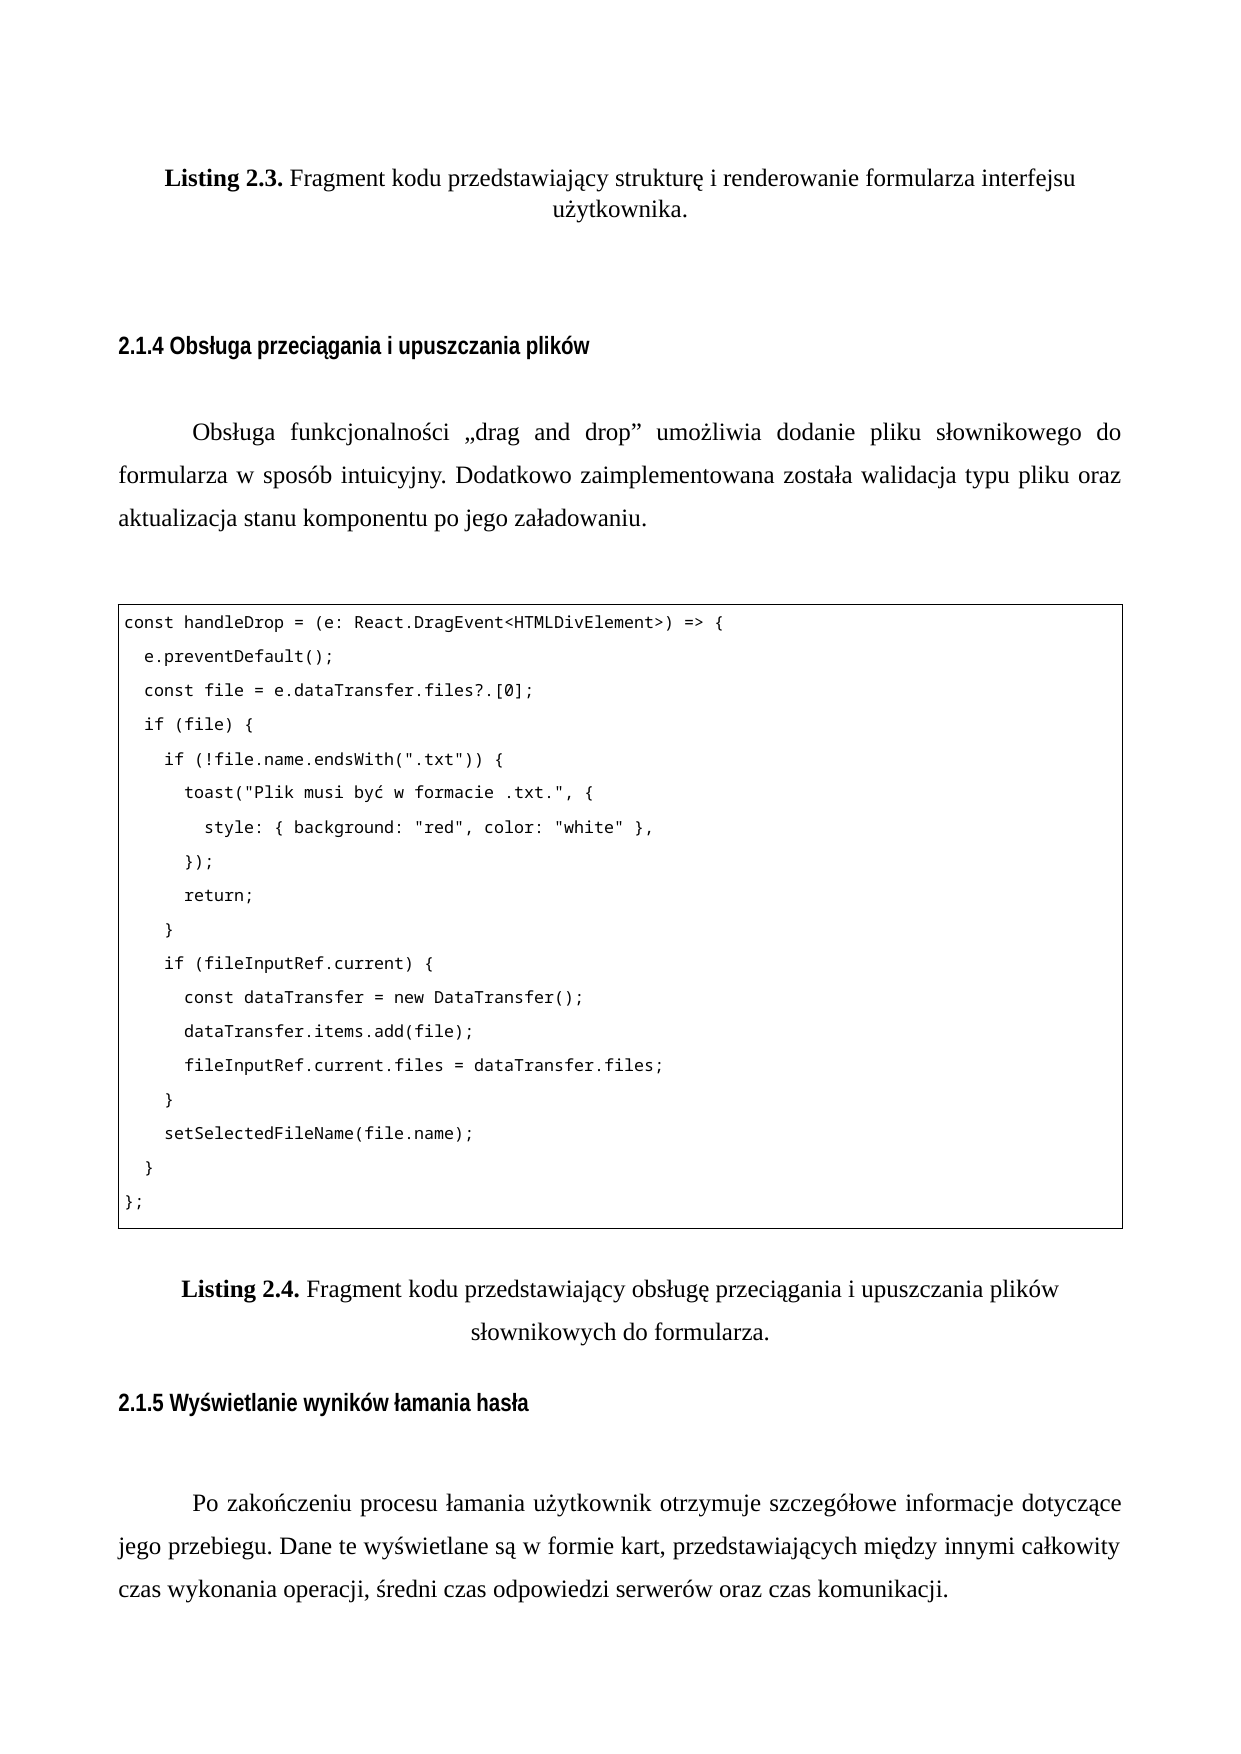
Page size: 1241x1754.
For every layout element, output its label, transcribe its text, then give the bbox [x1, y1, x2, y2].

text Po zakończeniu procesu łamania użytkownik otrzymuje szczegółowe informacje dotyczące jego przebiegu. Dane te wyświetlane są w formie kart, przedstawiających między innymi całkowity czas wykonania operacji, średni czas odpowiedzi serwerów oraz czas komunikacji. [118, 1488, 1122, 1603]
text Obsługa funkcjonalności „drag and drop” umożliwia dodanie pliku słownikowego do formularza w sposób intuicyjny. Dodatkowo zaimplementowana została walidacja typu pliku oraz aktualizacja stanu komponentu po jego załadowaniu. [118, 417, 1122, 532]
text 2.1.4 Obsługa przeciągania i upuszczania plików [118, 331, 1122, 360]
text Listing 2.4. Fragment kodu przedstawiający obsługę przeciągania i upuszczania plików słownikowych do formularza. [118, 1274, 1122, 1346]
text Listing 2.3. Fragment kodu przedstawiający strukturę i renderowanie formularza interfejsu użytkownika. [118, 163, 1122, 223]
subtitle 2.1.5 Wyświetlanie wyników łamania hasła [118, 1388, 1122, 1416]
table_header const handleDrop = (e: React.DragEvent<HTMLDivElement>) => { e.preventDefault(); const file = e.dataTransfer.files?.[0]; if (file) { if (!file.name.endsWith(".txt")) { toast("Plik musi być w formacie .txt.", { style: { background: "red", color: "white" }, }); return; } if (fileInputRef.current) { const dataTransfer = new DataTransfer(); dataTransfer.items.add(file); fileInputRef.current.files = dataTransfer.files; } setSelectedFileName(file.name); } }; [119, 605, 1122, 1228]
